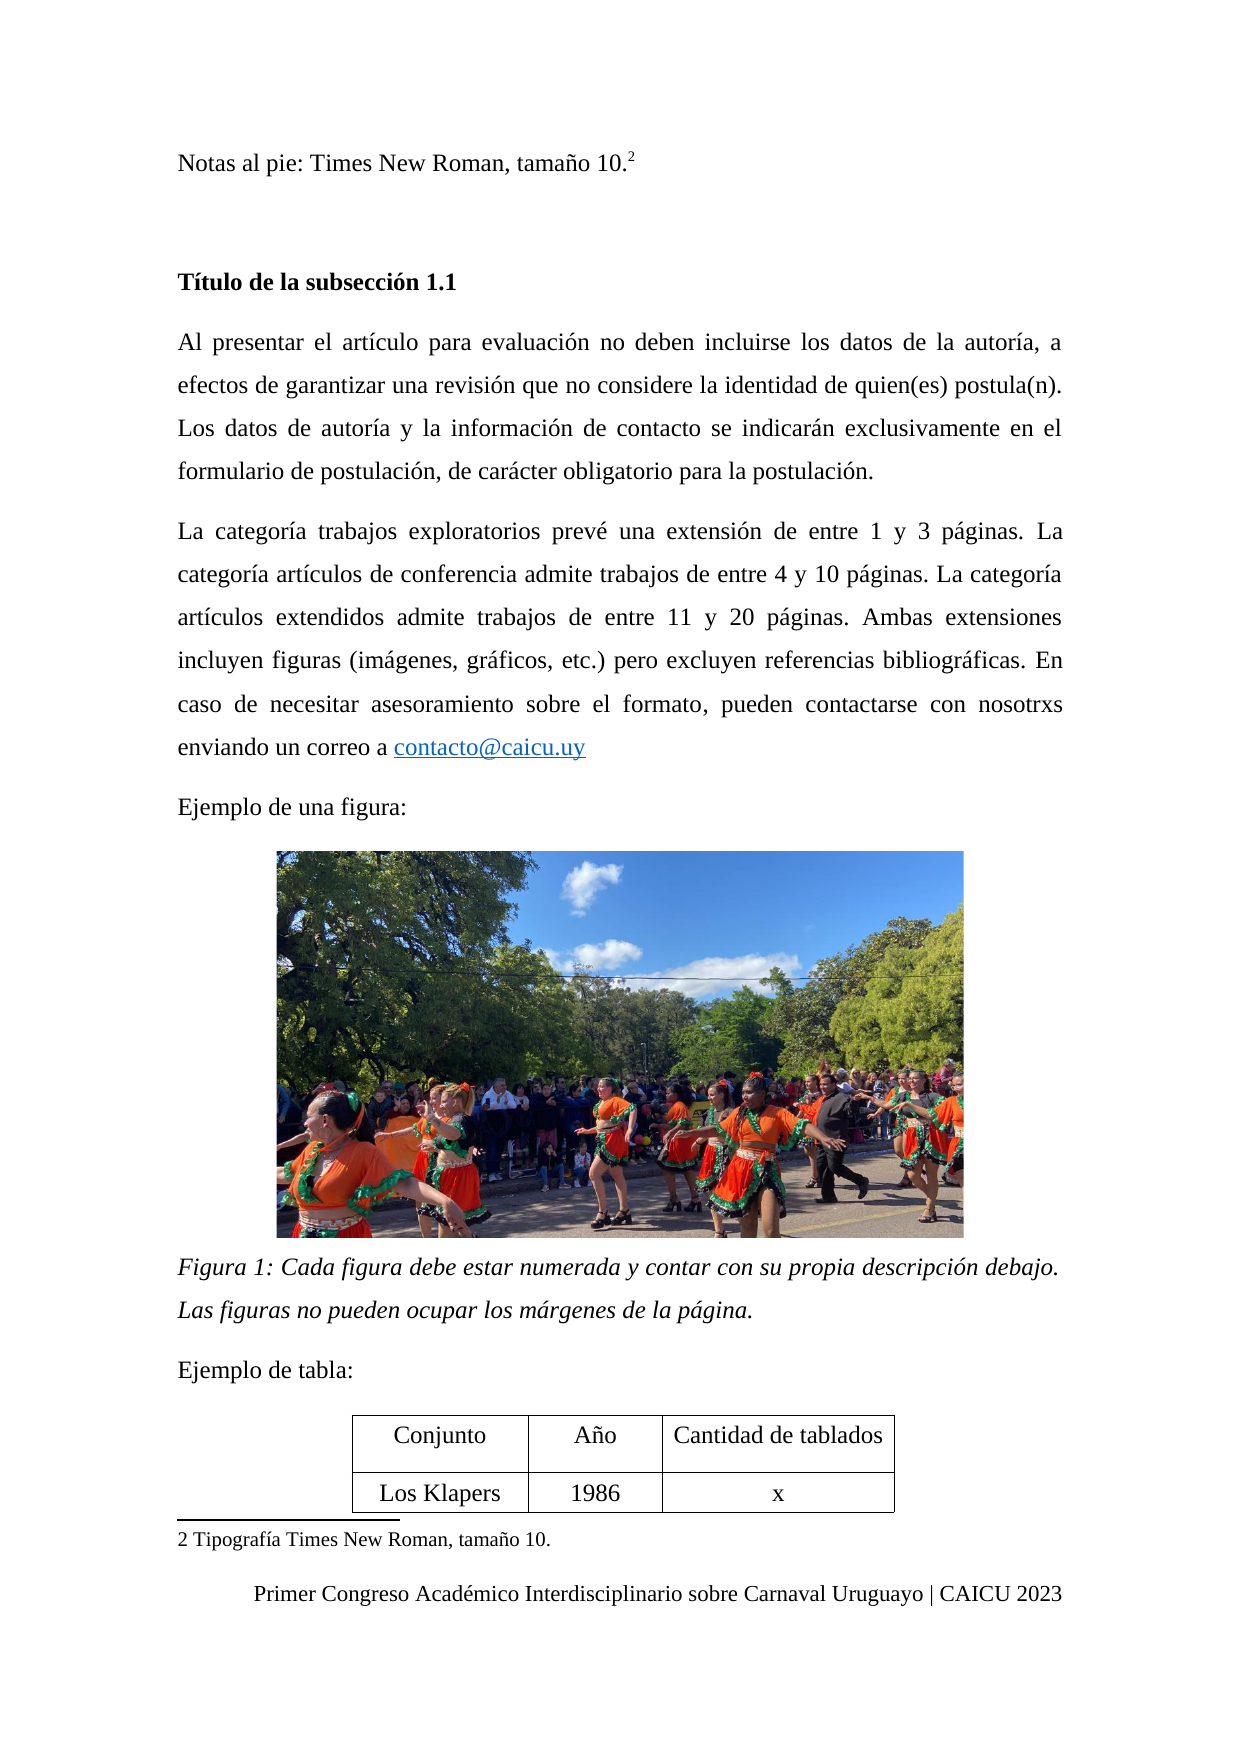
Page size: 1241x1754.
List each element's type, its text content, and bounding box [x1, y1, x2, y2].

text Título de la subsección 1.1 [177, 267, 1063, 296]
table_cell 1986 [529, 1473, 662, 1512]
table_cell Los Klapers [353, 1473, 528, 1512]
text Notas al pie: Times New Roman, tamaño 10. [177, 148, 1063, 176]
text Ejemplo de tabla: [177, 1355, 1063, 1384]
text La categoría trabajos exploratorios prevé una extensión de entre 1 y 3 páginas. La categoría artículos de conferencia admite trabajos de entre 4 y 10 páginas. La categoría artículos extendidos admite trabajos de entre 11 y 20 páginas. Ambas extensiones incluyen figuras (imágenes, gráficos, etc.) pero excluyen referencias bibliográficas. En caso de necesitar asesoramiento sobre el formato, pueden contactarse con nosotrxs enviando un correo a contacto@caicu.uy [177, 516, 1063, 761]
text Tipografía Times New Roman, tamaño 10. [177, 1526, 1063, 1551]
text Figura 1: Cada figura debe estar numerada y contar con su propia descripción debajo. Las figuras no pueden ocupar los márgenes de la página. [177, 851, 1063, 1324]
text Al presentar el artículo para evaluación no deben incluirse los datos de la autoría, a efectos de garantizar una revisión que no considere la identidad de quien(es) postula(n). Los datos de autoría y la información de contacto se indicarán exclusivamente en el formulario de postulación, de carácter obligatorio para la postulación. [177, 327, 1063, 485]
table_header Año [529, 1416, 662, 1472]
text Ejemplo de una figura: [177, 792, 1063, 820]
picture [276, 851, 964, 1238]
table_cell x [663, 1473, 894, 1512]
table_header Cantidad de tablados [663, 1416, 894, 1472]
table_header Conjunto [353, 1416, 528, 1472]
